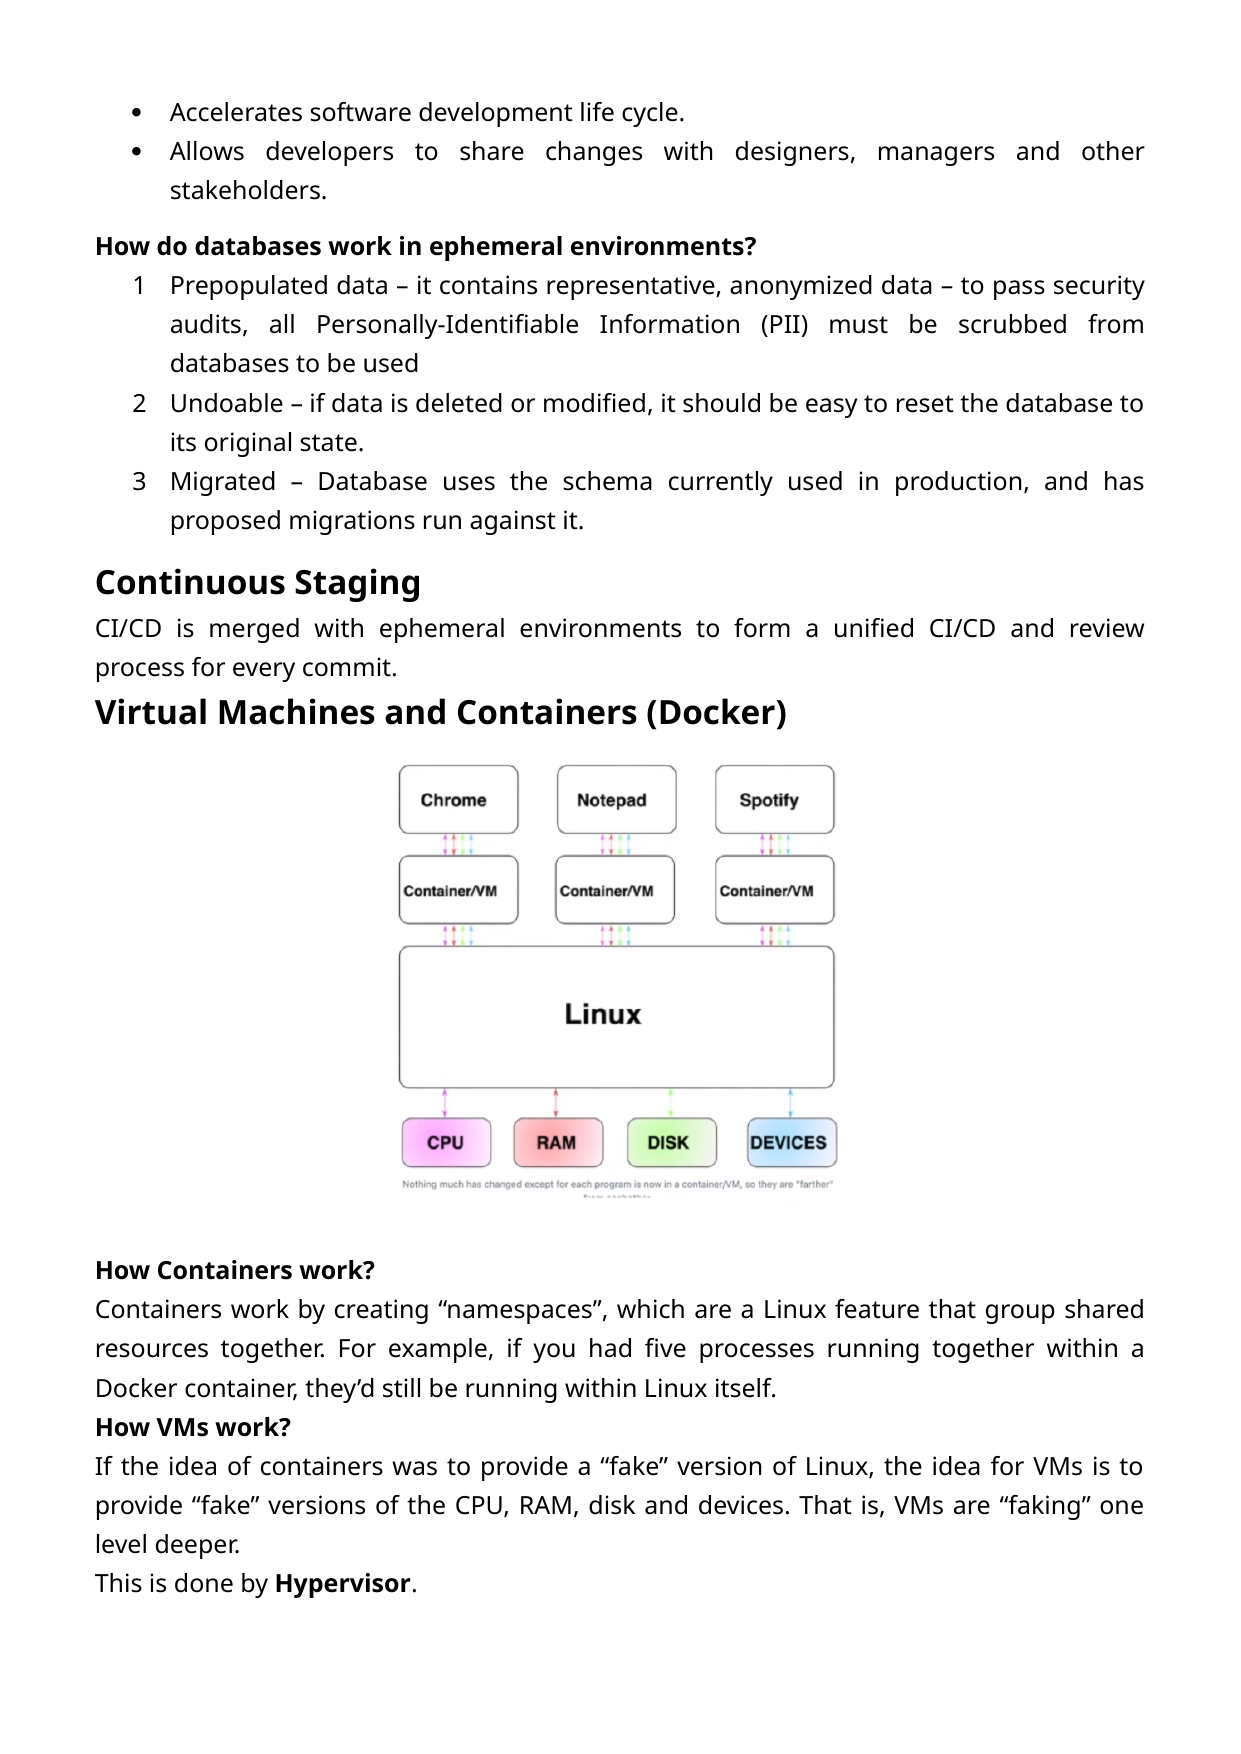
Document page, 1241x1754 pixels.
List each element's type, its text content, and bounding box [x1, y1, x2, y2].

picture [373, 741, 867, 1209]
text Containers work by creating “namespaces”, which are a Linux feature that group shared resources together. For example, if you had five processes running together within a Docker container, they’d still be running within Linux itself. [94, 1292, 1146, 1404]
list Undoable – if data is deleted or modified, it should be easy to reset the database to its original state. [132, 385, 1146, 458]
text Virtual Machines and Containers (Docker) [94, 689, 1146, 734]
list Prepopulated data – it contains representative, anonymized data – to pass security audits, all Personally-Identifiable Information (PII) must be scrubbed from databases to be used [132, 268, 1146, 380]
list Allows developers to share changes with designers, managers and other stakeholders. [132, 134, 1146, 207]
text Continuous Staging [94, 559, 1146, 604]
text How VMs work? [94, 1409, 1146, 1443]
list Accelerates software development life cycle. [132, 94, 1146, 128]
text This is done by Hypervisor. [94, 1566, 1146, 1600]
text How do databases work in ephemeral environments? [94, 229, 1146, 263]
list Migrated – Database uses the schema currently used in production, and has proposed migrations run against it. [132, 464, 1146, 537]
text How Containers work? [94, 1253, 1146, 1287]
text If the idea of containers was to provide a “fake” version of Linux, the idea for VMs is to provide “fake” versions of the CPU, RAM, disk and devices. That is, VMs are “faking” one level deeper. [94, 1448, 1146, 1561]
text CI/CD is merged with ephemeral environments to form a unified CI/CD and review process for every commit. [94, 611, 1146, 684]
